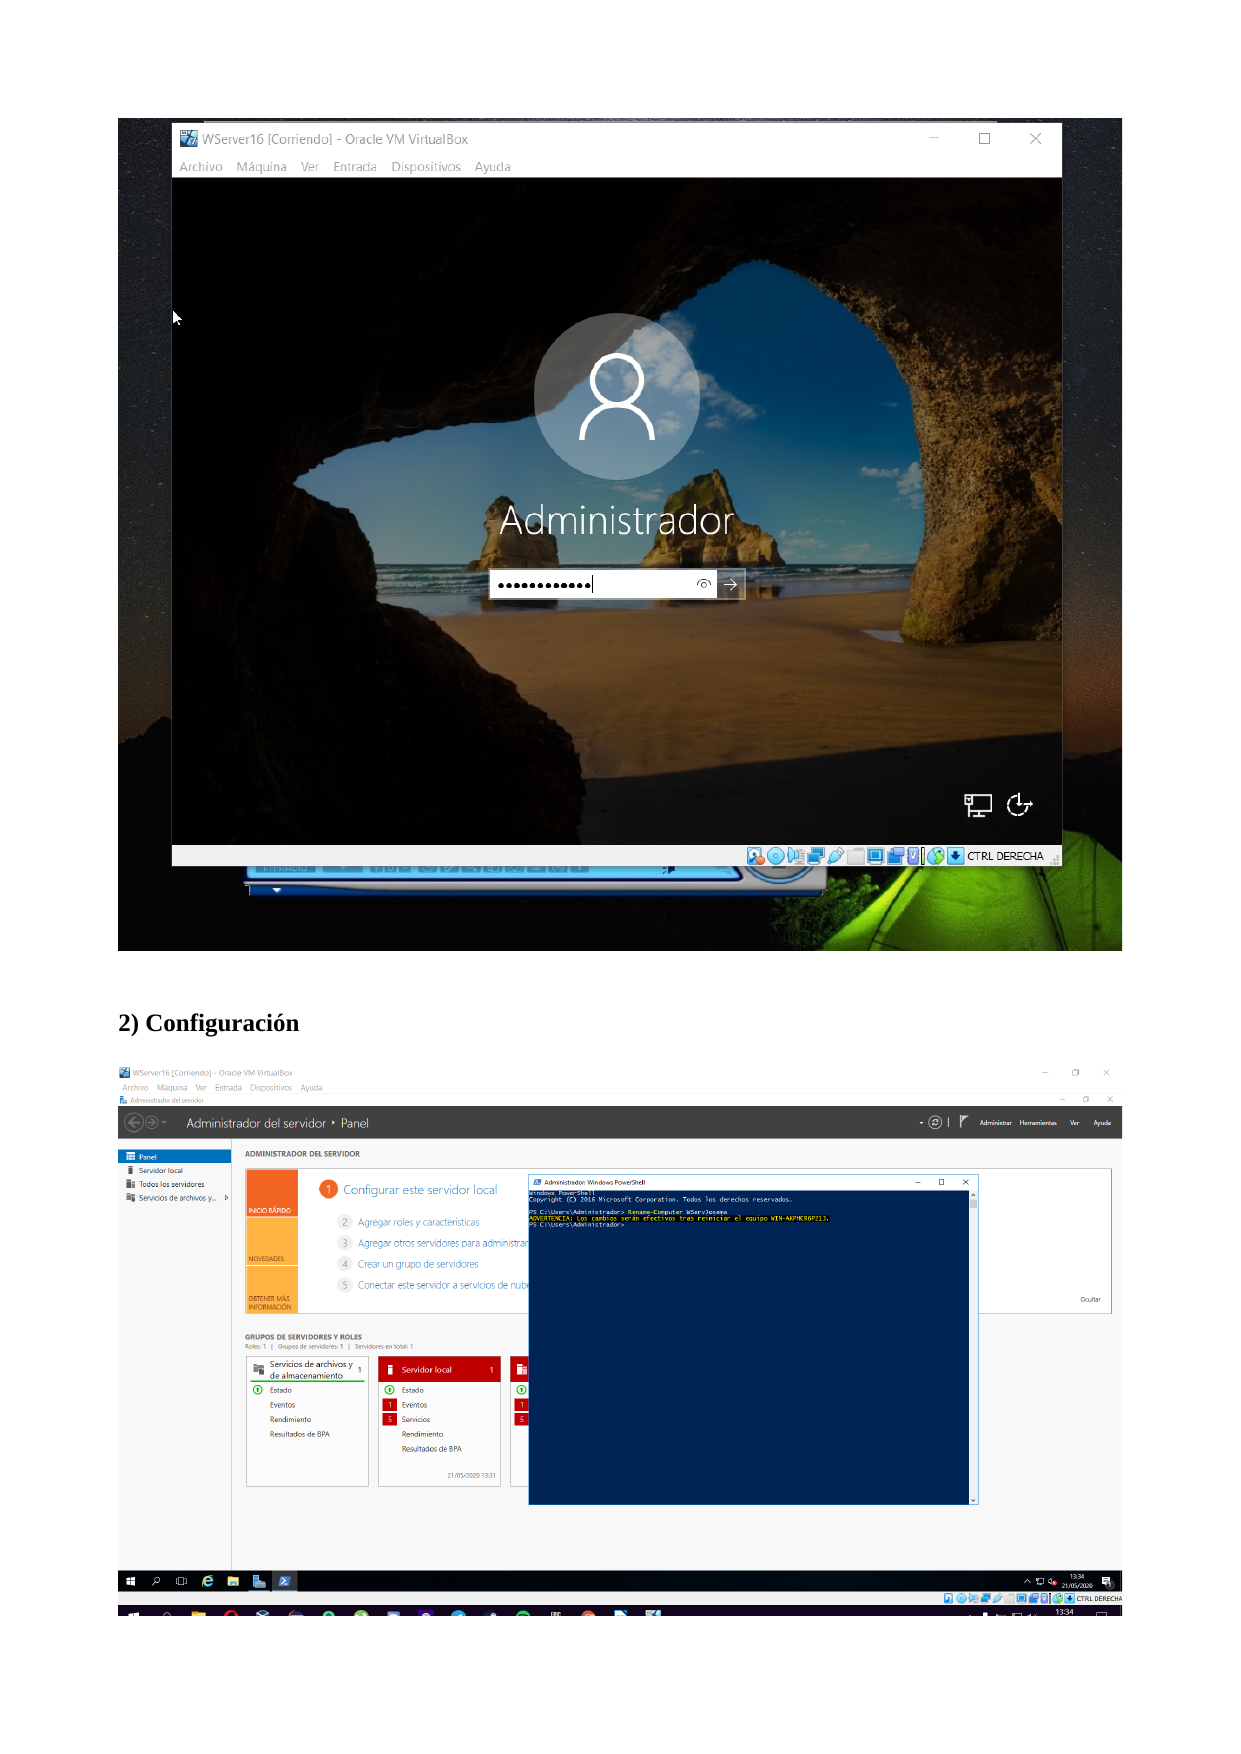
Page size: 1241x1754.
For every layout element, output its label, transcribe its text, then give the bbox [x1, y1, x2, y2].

picture [118, 118, 1123, 951]
text 2) Configuración [118, 1008, 1122, 1036]
picture [118, 1065, 1123, 1616]
